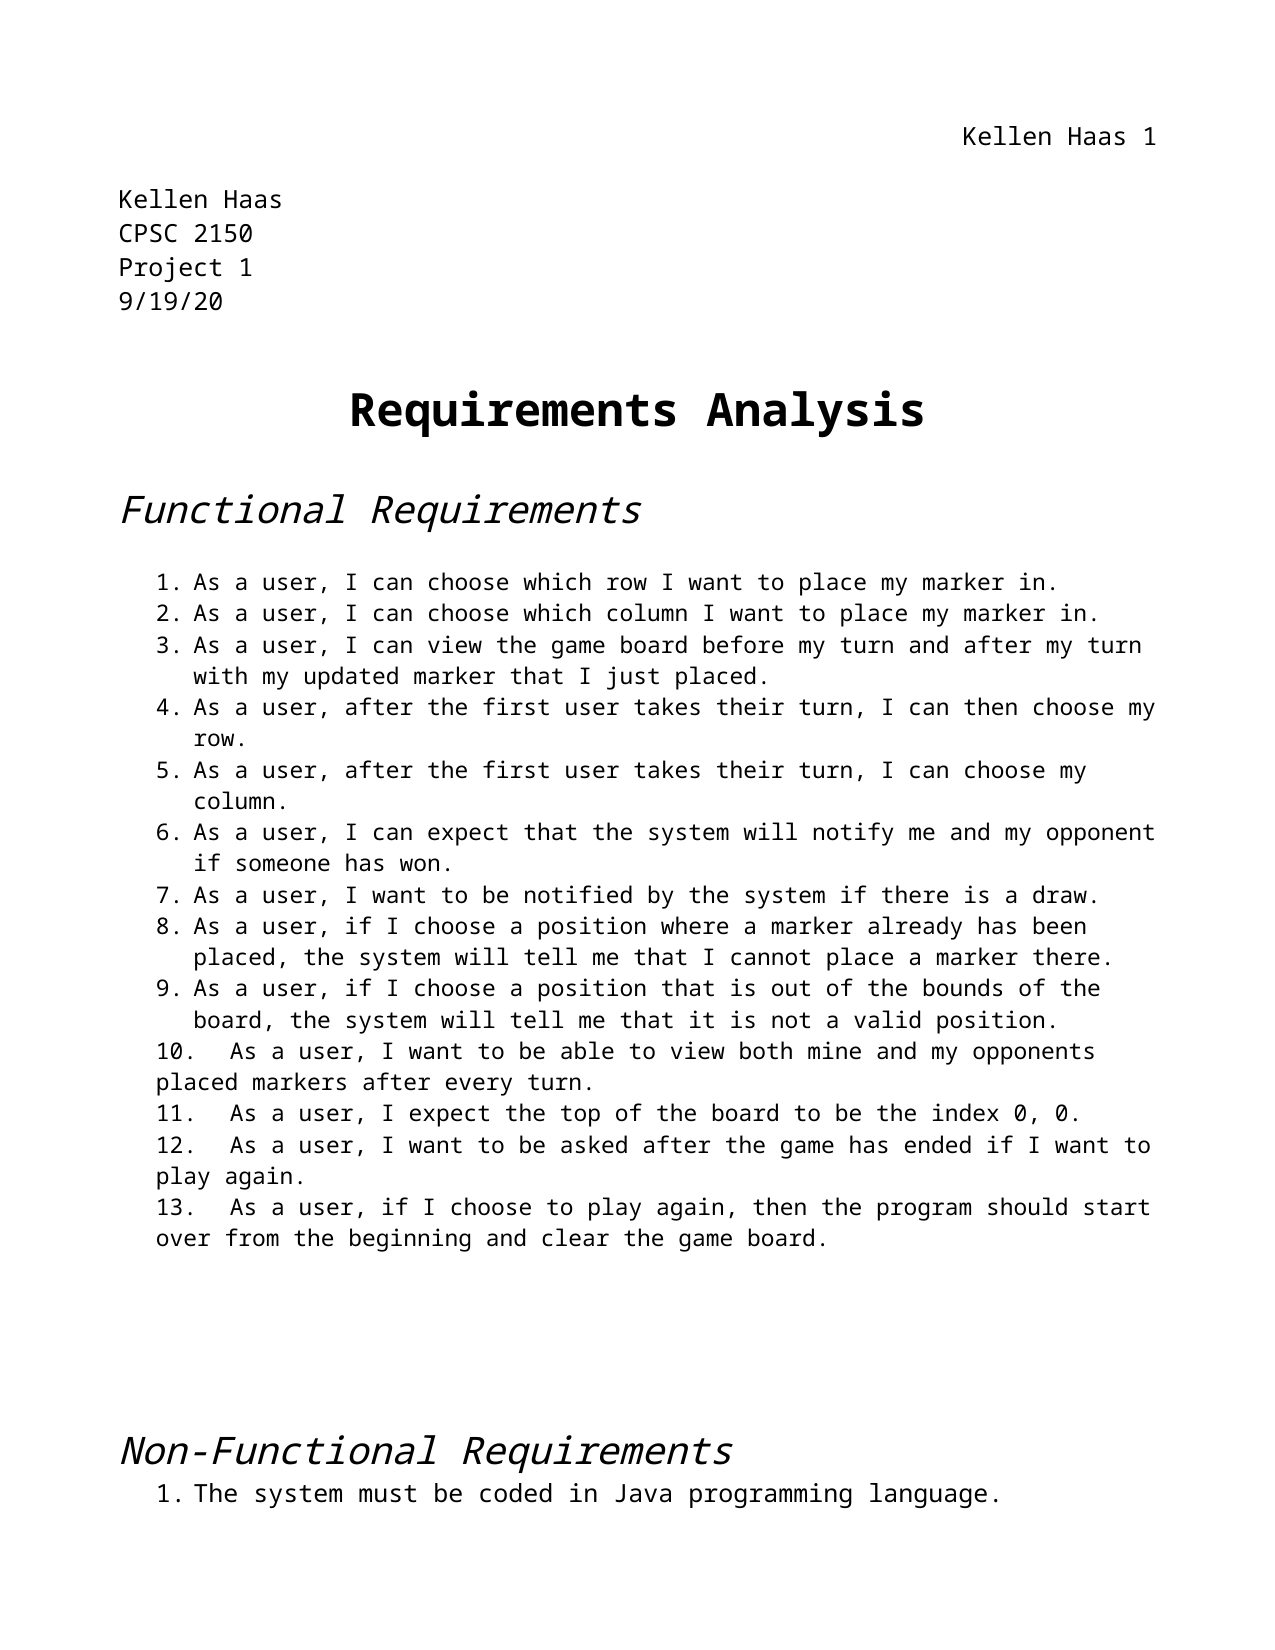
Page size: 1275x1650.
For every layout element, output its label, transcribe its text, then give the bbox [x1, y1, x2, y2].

list The system must be coded in Java programming language. [156, 1476, 1157, 1509]
list As a user, after the first user takes their turn, I can choose my column. [156, 753, 1157, 816]
list As a user, if I choose to play again, then the program should start over from the beginning and clear the game board. [156, 1191, 1157, 1253]
list As a user, after the first user takes their turn, I can then choose my row. [156, 691, 1157, 753]
list As a user, I can expect that the system will notify me and my opponent if someone has won. [156, 816, 1157, 878]
text Non-Functional Requirements [118, 1424, 1157, 1476]
text Project 1 [118, 250, 1157, 284]
list As a user, if I choose a position that is out of the bounds of the board, the system will tell me that it is not a valid position. [156, 972, 1157, 1035]
text Functional Requirements [118, 483, 1157, 535]
text Kellen Haas [118, 182, 1157, 216]
list As a user, I want to be notified by the system if there is a draw. [156, 878, 1157, 910]
list As a user, I want to be asked after the game has ended if I want to play again. [156, 1128, 1157, 1191]
list As a user, I want to be able to view both mine and my opponents placed markers after every turn. [156, 1035, 1157, 1097]
list As a user, if I choose a position where a marker already has been placed, the system will tell me that I cannot place a marker there. [156, 910, 1157, 972]
list As a user, I can choose which row I want to place my marker in. [156, 566, 1157, 597]
list As a user, I can choose which column I want to place my marker in. [156, 597, 1157, 628]
text CPSC 2150 [118, 216, 1157, 250]
title Requirements Analysis [118, 377, 1157, 439]
text 9/19/20 [118, 284, 1157, 318]
list As a user, I can view the game board before my turn and after my turn with my updated marker that I just placed. [156, 628, 1157, 691]
list As a user, I expect the top of the board to be the index 0, 0. [156, 1097, 1157, 1128]
